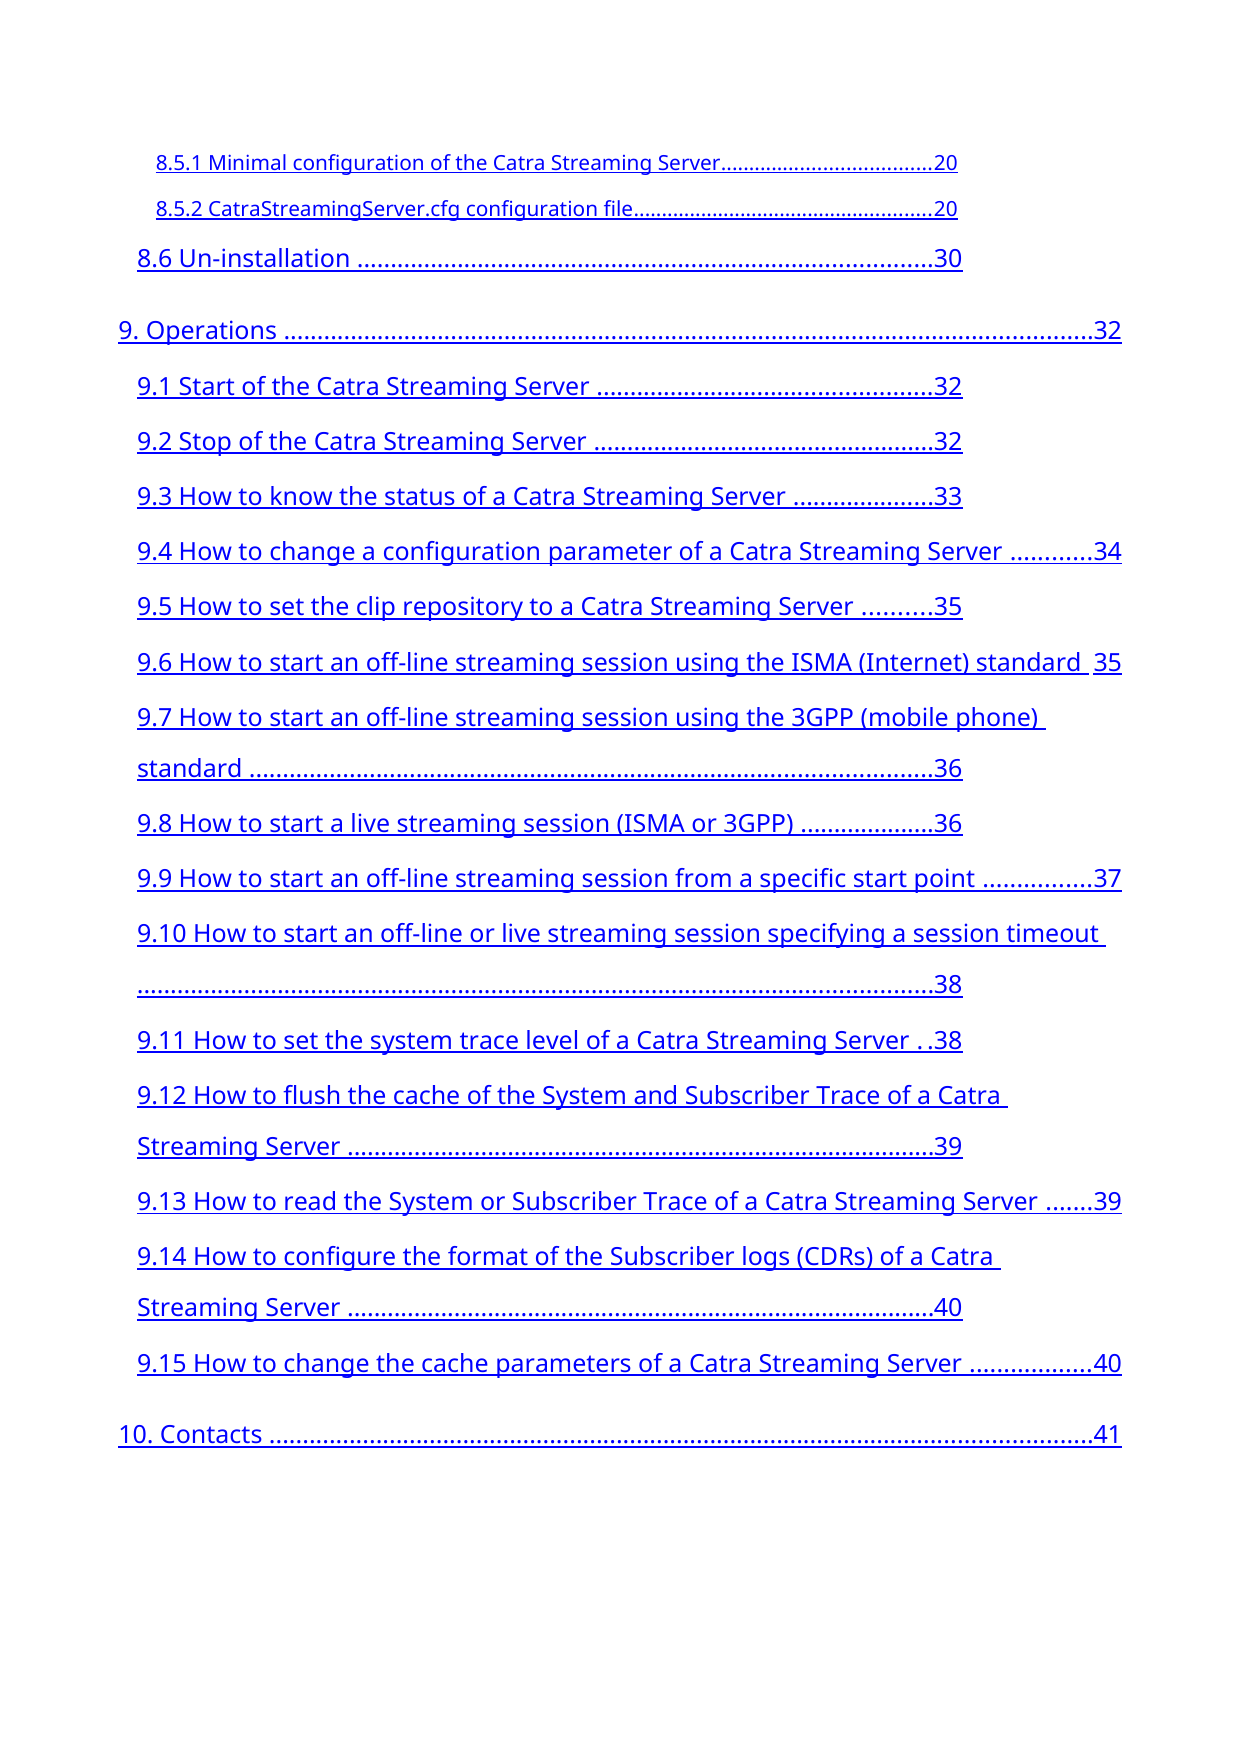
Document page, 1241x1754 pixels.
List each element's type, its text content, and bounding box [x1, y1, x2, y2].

text 9.5 How to set the clip repository to a Catra Streaming Server 35 [137, 589, 1122, 623]
text 9.15 How to change the cache parameters of a Catra Streaming Server 40 [137, 1345, 1122, 1374]
text 9.7 How to start an off-line streaming session using the 3GPP (mobile phone) standard 36 [137, 699, 1122, 784]
text 9.6 How to start an off-line streaming session using the ISMA (Internet) standard 35 [137, 644, 1122, 678]
text 9.4 How to change a configuration parameter of a Catra Streaming Server 34 [137, 534, 1122, 563]
text 9.11 How to set the system trace level of a Catra Streaming Server 38 [137, 1022, 1122, 1056]
text 9.8 How to start a live streaming session (ISMA or 3GPP) 36 [137, 806, 1122, 840]
text 9.14 How to configure the format of the Subscriber logs (CDRs) of a Catra Streaming Server 40 [137, 1239, 1122, 1324]
text 9.2 Stop of the Catra Streaming Server 32 [137, 423, 1122, 457]
text [137, 564, 1122, 568]
text 9.13 How to read the System or Subscriber Trace of a Catra Streaming Server 39 [137, 1184, 1122, 1213]
text 9.12 How to flush the cache of the System and Subscriber Trace of a Catra Streaming Server 39 [137, 1078, 1122, 1163]
text 9.1 Start of the Catra Streaming Server 32 [137, 368, 1122, 402]
text 8.6 Un-installation 30 [137, 241, 1122, 275]
text 10. Contacts 41 [118, 1417, 1122, 1446]
text 9.9 How to start an off-line streaming session from a specific start point 37 [137, 861, 1122, 890]
text 9. Operations 32 [118, 313, 1122, 342]
text 9.10 How to start an off-line or live streaming session specifying a session timeout 38 [137, 916, 1122, 1001]
text [137, 1214, 1122, 1218]
text 9.3 How to know the status of a Catra Streaming Server 33 [137, 479, 1122, 513]
text 8.5.2 CatraStreamingServer.cfg configuration file 20 [156, 194, 1122, 223]
text 8.5.1 Minimal configuration of the Catra Streaming Server 20 [156, 148, 1122, 176]
